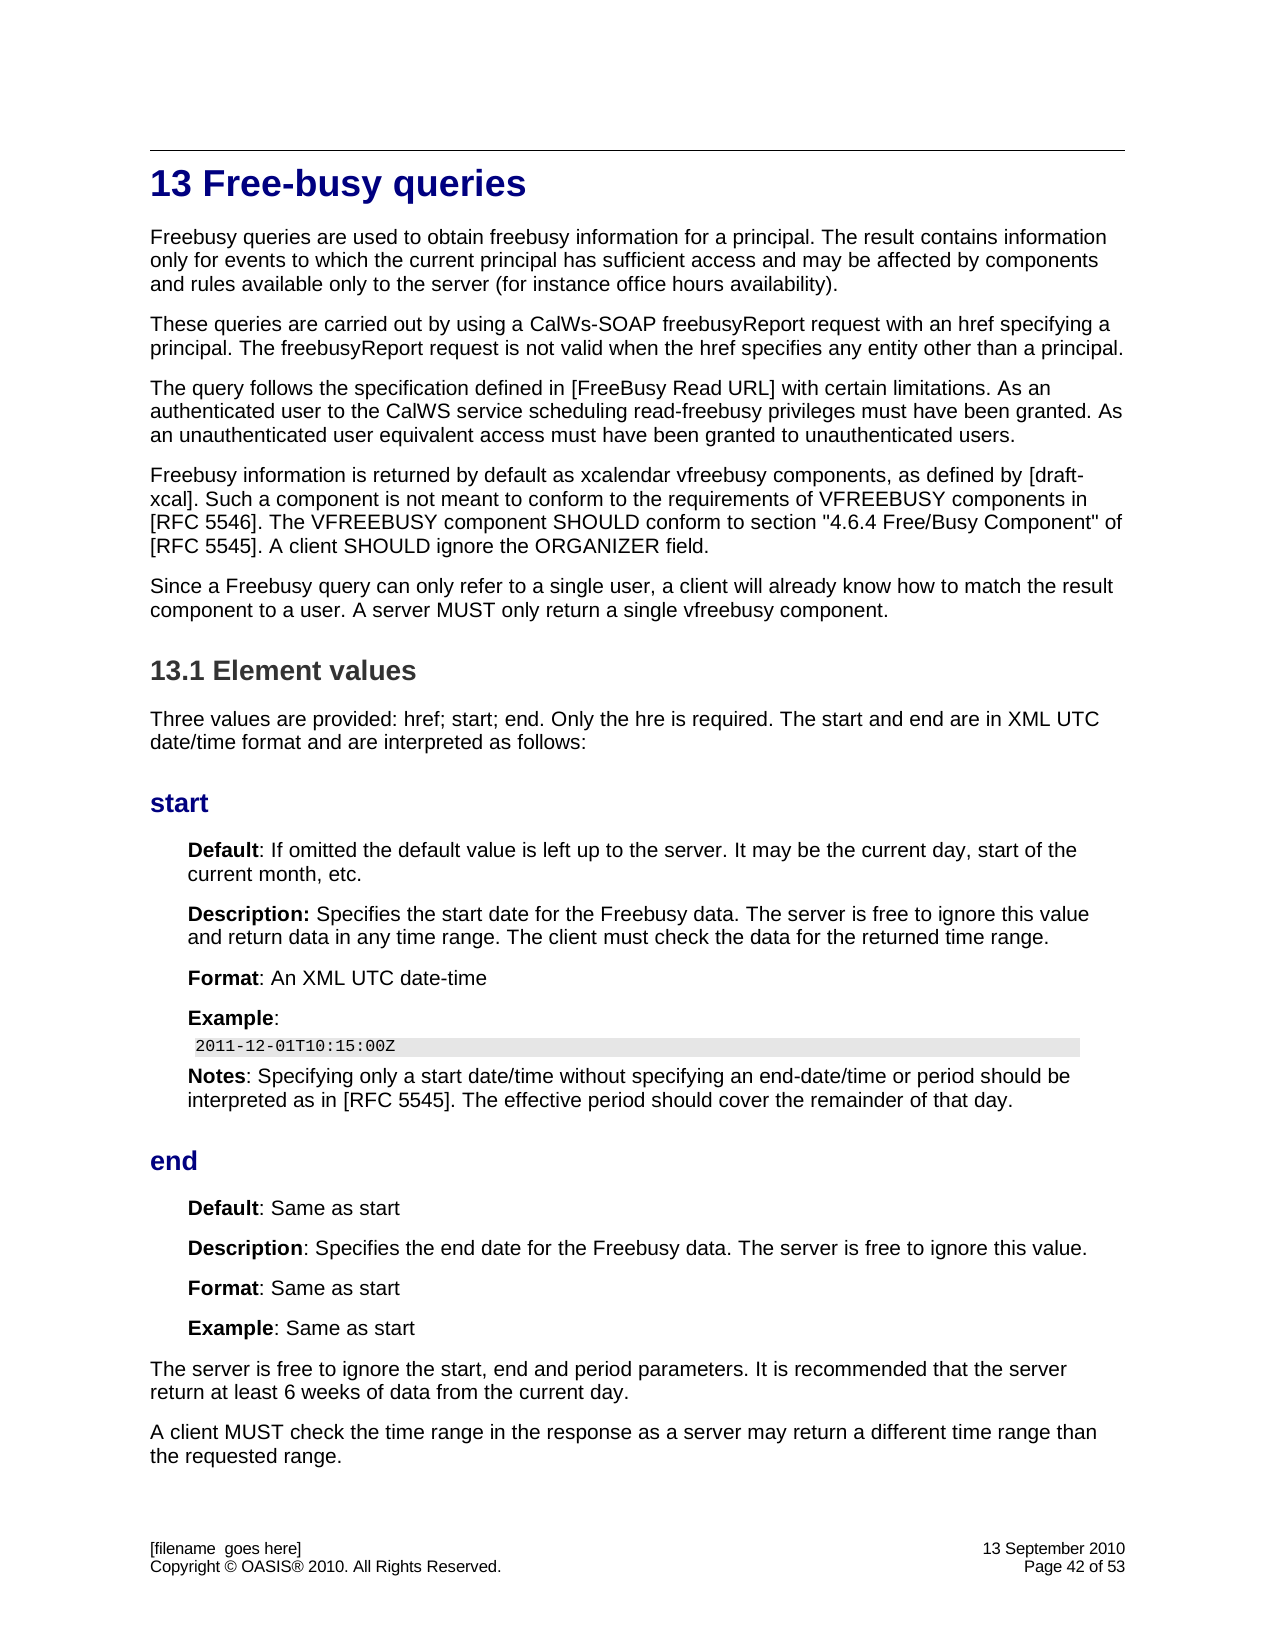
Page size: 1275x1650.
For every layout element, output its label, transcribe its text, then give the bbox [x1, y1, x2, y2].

text A client MUST check the time range in the response as a server may return a different time range than the requested range. [150, 1421, 1125, 1468]
list Notes: Specifying only a start date/time without specifying an end-date/time or period should be interpreted as in [RFC 5545]. The effective period should cover the remainder of that day. [187, 1065, 1125, 1112]
text The query follows the specification defined in [FreeBusy Read URL] with certain limitations. As an authenticated user to the CalWS service scheduling read-freebusy privileges must have been granted. As an unauthenticated user equivalent access must have been granted to unauthenticated users. [150, 376, 1125, 447]
list Format: Same as start [187, 1277, 1125, 1300]
text The server is free to ignore the start, end and period parameters. It is recommended that the server return at least 6 weeks of data from the current day. [150, 1357, 1125, 1404]
subtitle end [150, 1145, 1125, 1175]
list Default: If omitted the default value is left up to the server. It may be the current day, start of the current month, etc. [187, 838, 1125, 886]
text 2011-12-01T10:15:00Z [195, 1038, 1080, 1057]
list Example: [187, 1006, 1125, 1030]
list Example: Same as start [187, 1317, 1125, 1340]
text Three values are provided: href; start; end. Only the hre is required. The start and end are in XML UTC date/time format and are interpreted as follows: [150, 707, 1125, 754]
text These queries are carried out by using a CalWs-SOAP freebusyReport request with an href specifying a principal. The freebusyReport request is not valid when the href specifies any entity other than a principal. [150, 313, 1125, 360]
text Freebusy queries are used to obtain freebusy information for a principal. The result contains information only for events to which the current principal has sufficient access and may be affected by components and rules available only to the server (for instance office hours availability). [150, 225, 1125, 296]
text Since a Freebusy query can only refer to a single user, a client will already know how to match the result component to a user. A server MUST only return a single vfreebusy component. [150, 574, 1125, 622]
subtitle Element values [150, 655, 1125, 686]
subtitle start [150, 788, 1125, 818]
list Format: An XML UTC date-time [187, 966, 1125, 989]
subtitle Free-busy queries [150, 151, 1125, 204]
list Default: Same as start [187, 1196, 1125, 1220]
text Freebusy information is returned by default as xcalendar vfreebusy components, as defined by [draft-xcal]. Such a component is not meant to conform to the requirements of VFREEBUSY components in [RFC 5546]. The VFREEBUSY component SHOULD conform to section "4.6.4 Free/Busy Component" of [RFC 5545]. A client SHOULD ignore the ORGANIZER field. [150, 464, 1125, 558]
list Description: Specifies the start date for the Freebusy data. The server is free to ignore this value and return data in any time range. The client must check the data for the returned time range. [187, 902, 1125, 949]
list Description: Specifies the end date for the Freebusy data. The server is free to ignore this value. [187, 1236, 1125, 1260]
